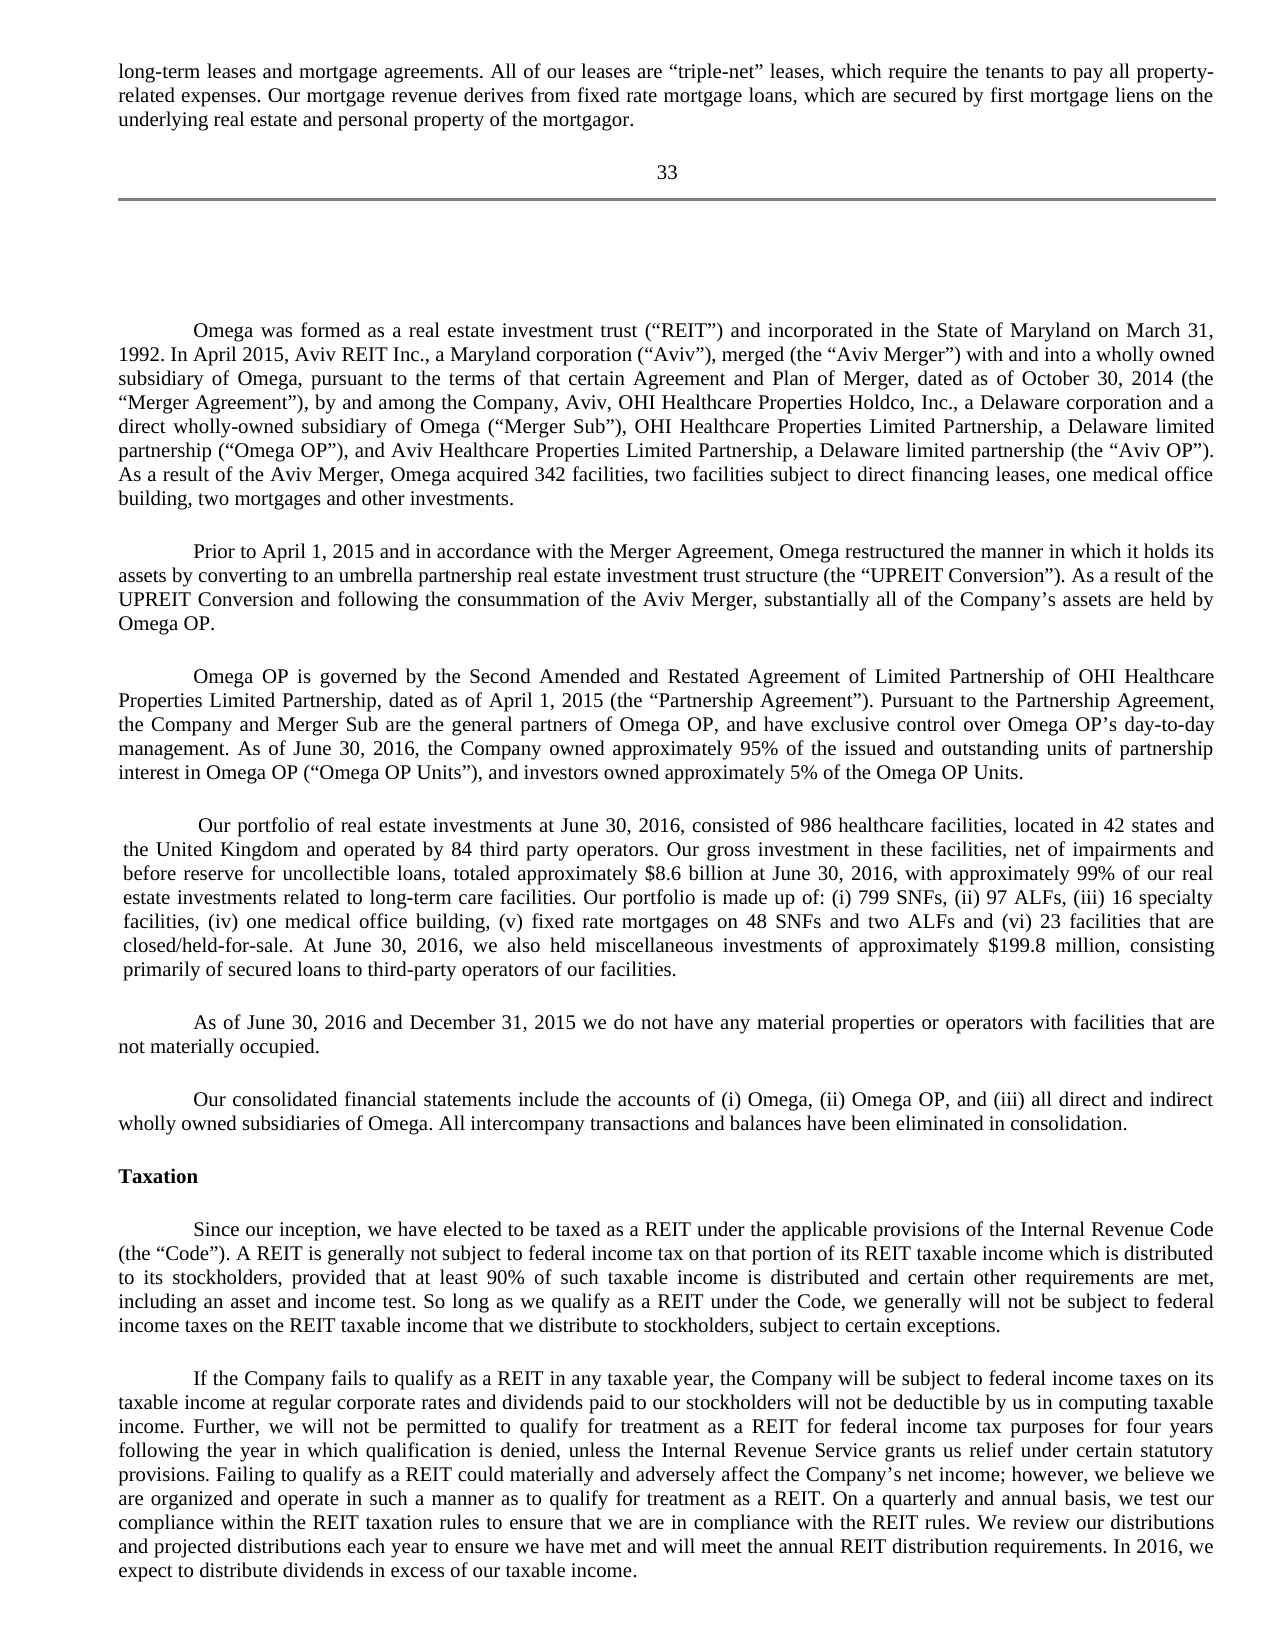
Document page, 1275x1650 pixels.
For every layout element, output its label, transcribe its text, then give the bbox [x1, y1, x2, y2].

text 33 [118, 160, 1216, 184]
text Prior to April 1, 2015 and in accordance with the Merger Agreement, Omega restructured the manner in which it holds its assets by converting to an umbrella partnership real estate investment trust structure (the “UPREIT Conversion”). As a result of the UPREIT Conversion and following the consummation of the Aviv Merger, substantially all of the Company’s assets are held by Omega OP. [118, 539, 1216, 635]
text Omega was formed as a real estate investment trust (“REIT”) and incorporated in the State of Maryland on March 31, 1992. In April 2015, Aviv REIT Inc., a Maryland corporation (“Aviv”), merged (the “Aviv Merger”) with and into a wholly owned subsidiary of Omega, pursuant to the terms of that certain Agreement and Plan of Merger, dated as of October 30, 2014 (the “Merger Agreement”), by and among the Company, Aviv, OHI Healthcare Properties Holdco, Inc., a Delaware corporation and a direct wholly-owned subsidiary of Omega (“Merger Sub”), OHI Healthcare Properties Limited Partnership, a Delaware limited partnership (“Omega OP”), and Aviv Healthcare Properties Limited Partnership, a Delaware limited partnership (the “Aviv OP”). As a result of the Aviv Merger, Omega acquired 342 facilities, two facilities subject to direct financing leases, one medical office building, two mortgages and other investments. [118, 318, 1216, 510]
text As of June 30, 2016 and December 31, 2015 we do not have any material properties or operators with facilities that are not materially occupied. [118, 1010, 1216, 1058]
text Since our inception, we have elected to be taxed as a REIT under the applicable provisions of the Internal Revenue Code (the “Code”). A REIT is generally not subject to federal income tax on that portion of its REIT taxable income which is distributed to its stockholders, provided that at least 90% of such taxable income is distributed and certain other requirements are met, including an asset and income test. So long as we qualify as a REIT under the Code, we generally will not be subject to federal income taxes on the REIT taxable income that we distribute to stockholders, subject to certain exceptions. [118, 1217, 1216, 1337]
text Our portfolio of real estate investments at June 30, 2016, consisted of 986 healthcare facilities, located in 42 states and the United Kingdom and operated by 84 third party operators. Our gross investment in these facilities, net of impairments and before reserve for uncollectible loans, totaled approximately $8.6 billion at June 30, 2016, with approximately 99% of our real estate investments related to long-term care facilities. Our portfolio is made up of: (i) 799 SNFs, (ii) 97 ALFs, (iii) 16 specialty facilities, (iv) one medical office building, (v) fixed rate mortgages on 48 SNFs and two ALFs and (vi) 23 facilities that are closed/held-for-sale. At June 30, 2016, we also held miscellaneous investments of approximately $199.8 million, consisting primarily of secured loans to third-party operators of our facilities. [123, 813, 1216, 981]
text long-term leases and mortgage agreements. All of our leases are “triple-net” leases, which require the tenants to pay all property-related expenses. Our mortgage revenue derives from fixed rate mortgage loans, which are secured by first mortgage liens on the underlying real estate and personal property of the mortgagor. [118, 59, 1216, 131]
text If the Company fails to qualify as a REIT in any taxable year, the Company will be subject to federal income taxes on its taxable income at regular corporate rates and dividends paid to our stockholders will not be deductible by us in computing taxable income. Further, we will not be permitted to qualify for treatment as a REIT for federal income tax purposes for four years following the year in which qualification is denied, unless the Internal Revenue Service grants us relief under certain statutory provisions. Failing to qualify as a REIT could materially and adversely affect the Company’s net income; however, we believe we are organized and operate in such a manner as to qualify for treatment as a REIT. On a quarterly and annual basis, we test our compliance within the REIT taxation rules to ensure that we are in compliance with the REIT rules. We review our distributions and projected distributions each year to ensure we have met and will meet the annual REIT distribution requirements. In 2016, we expect to distribute dividends in excess of our taxable income. [118, 1366, 1216, 1582]
text Our consolidated financial statements include the accounts of (i) Omega, (ii) Omega OP, and (iii) all direct and indirect wholly owned subsidiaries of Omega. All intercompany transactions and balances have been eliminated in consolidation. [118, 1087, 1216, 1135]
text Taxation [118, 1164, 1216, 1188]
text Omega OP is governed by the Second Amended and Restated Agreement of Limited Partnership of OHI Healthcare Properties Limited Partnership, dated as of April 1, 2015 (the “Partnership Agreement”). Pursuant to the Partnership Agreement, the Company and Merger Sub are the general partners of Omega OP, and have exclusive control over Omega OP’s day-to-day management. As of June 30, 2016, the Company owned approximately 95% of the issued and outstanding units of partnership interest in Omega OP (“Omega OP Units”), and investors owned approximately 5% of the Omega OP Units. [118, 664, 1216, 784]
